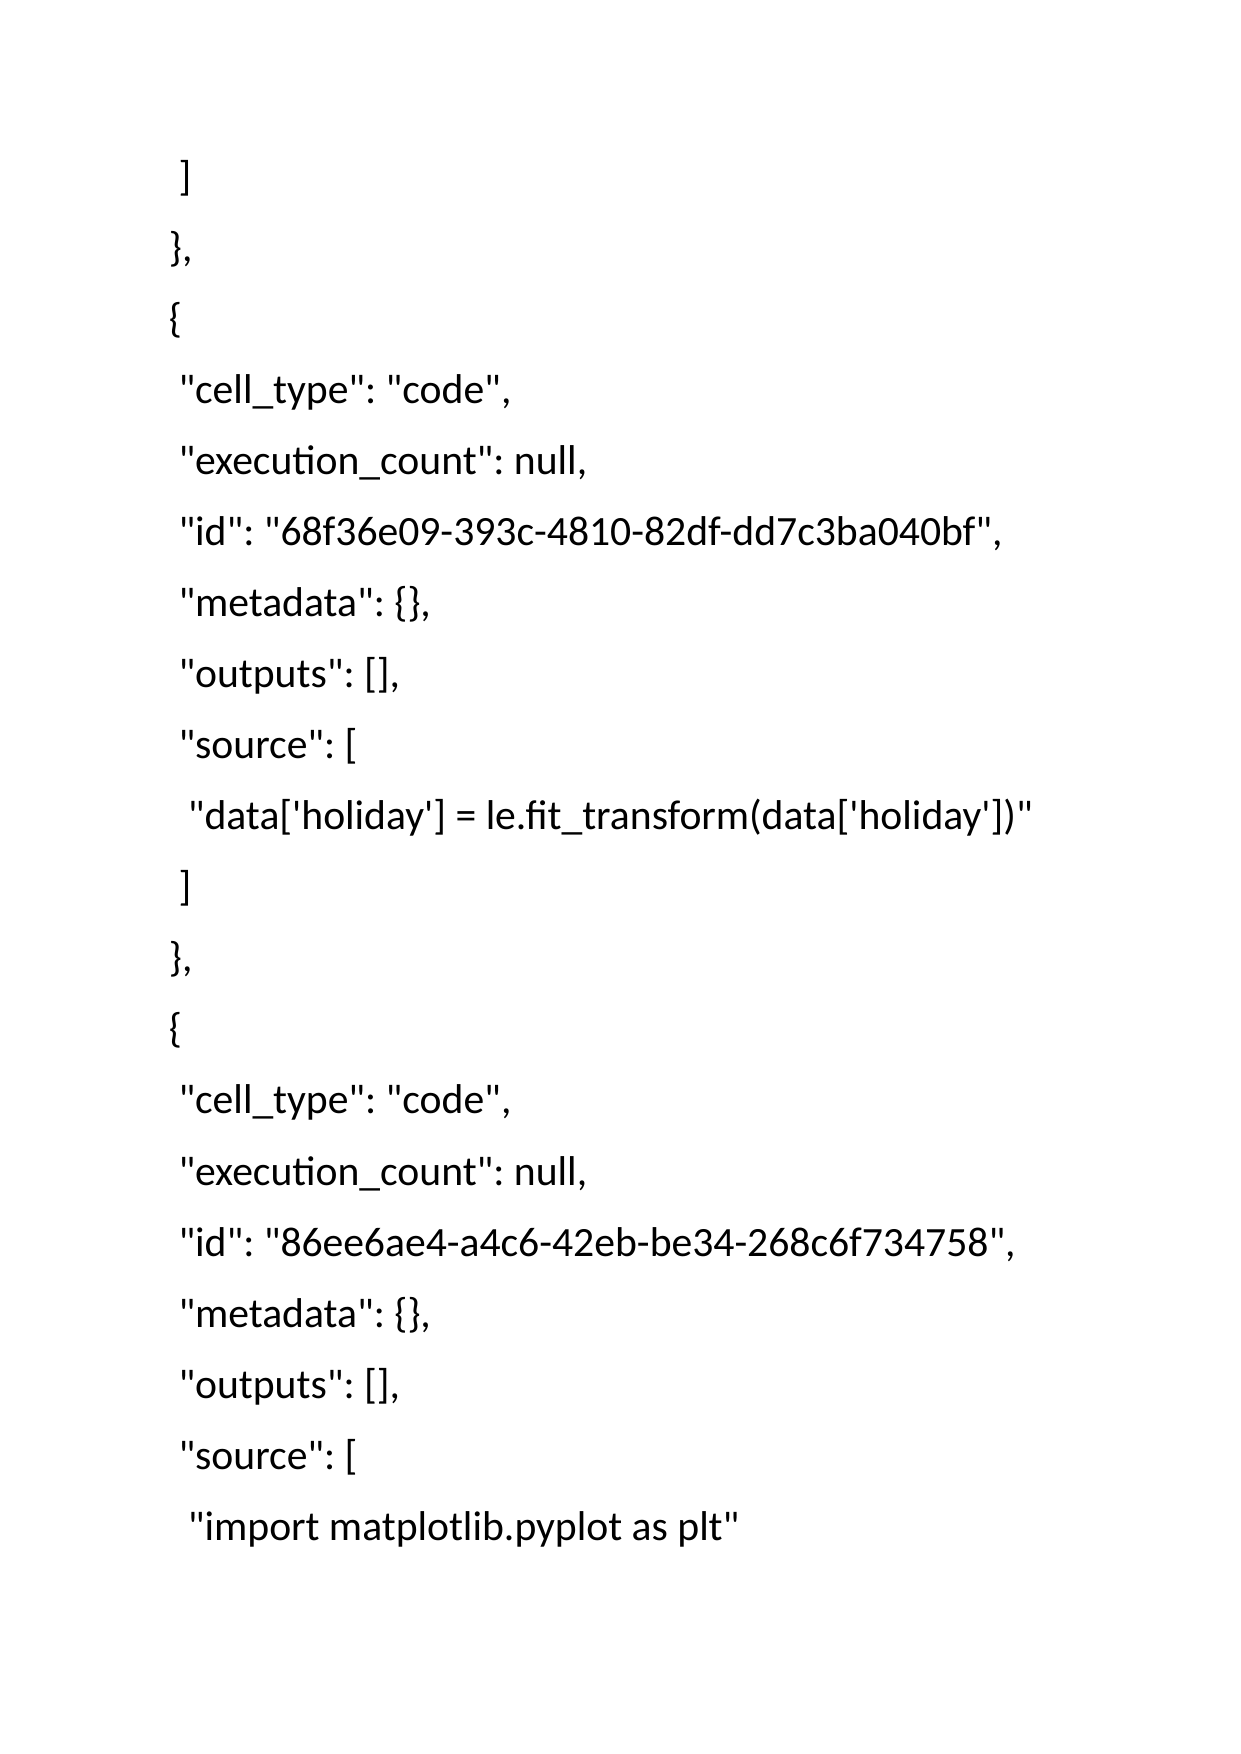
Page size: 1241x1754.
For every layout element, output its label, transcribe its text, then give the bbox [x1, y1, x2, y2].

text "source": [ [150, 718, 1090, 769]
text { [150, 292, 1090, 343]
text "metadata": {}, [150, 1287, 1090, 1337]
text "id": "86ee6ae4-a4c6-42eb-be34-268c6f734758", [150, 1216, 1090, 1266]
text ] [150, 150, 1090, 201]
text "cell_type": "code", [150, 1073, 1090, 1124]
text "import matplotlib.pyplot as plt" [150, 1500, 1090, 1551]
text { [150, 1002, 1090, 1053]
text "outputs": [], [150, 1358, 1090, 1408]
text ] [150, 860, 1090, 911]
text "metadata": {}, [150, 576, 1090, 627]
text "source": [ [150, 1429, 1090, 1479]
text "cell_type": "code", [150, 363, 1090, 414]
text "id": "68f36e09-393c-4810-82df-dd7c3ba040bf", [150, 505, 1090, 556]
text "execution_count": null, [150, 434, 1090, 485]
text }, [150, 931, 1090, 982]
text "data['holiday'] = le.fit_transform(data['holiday'])" [150, 789, 1090, 840]
text "outputs": [], [150, 647, 1090, 698]
text "execution_count": null, [150, 1144, 1090, 1195]
text }, [150, 221, 1090, 272]
